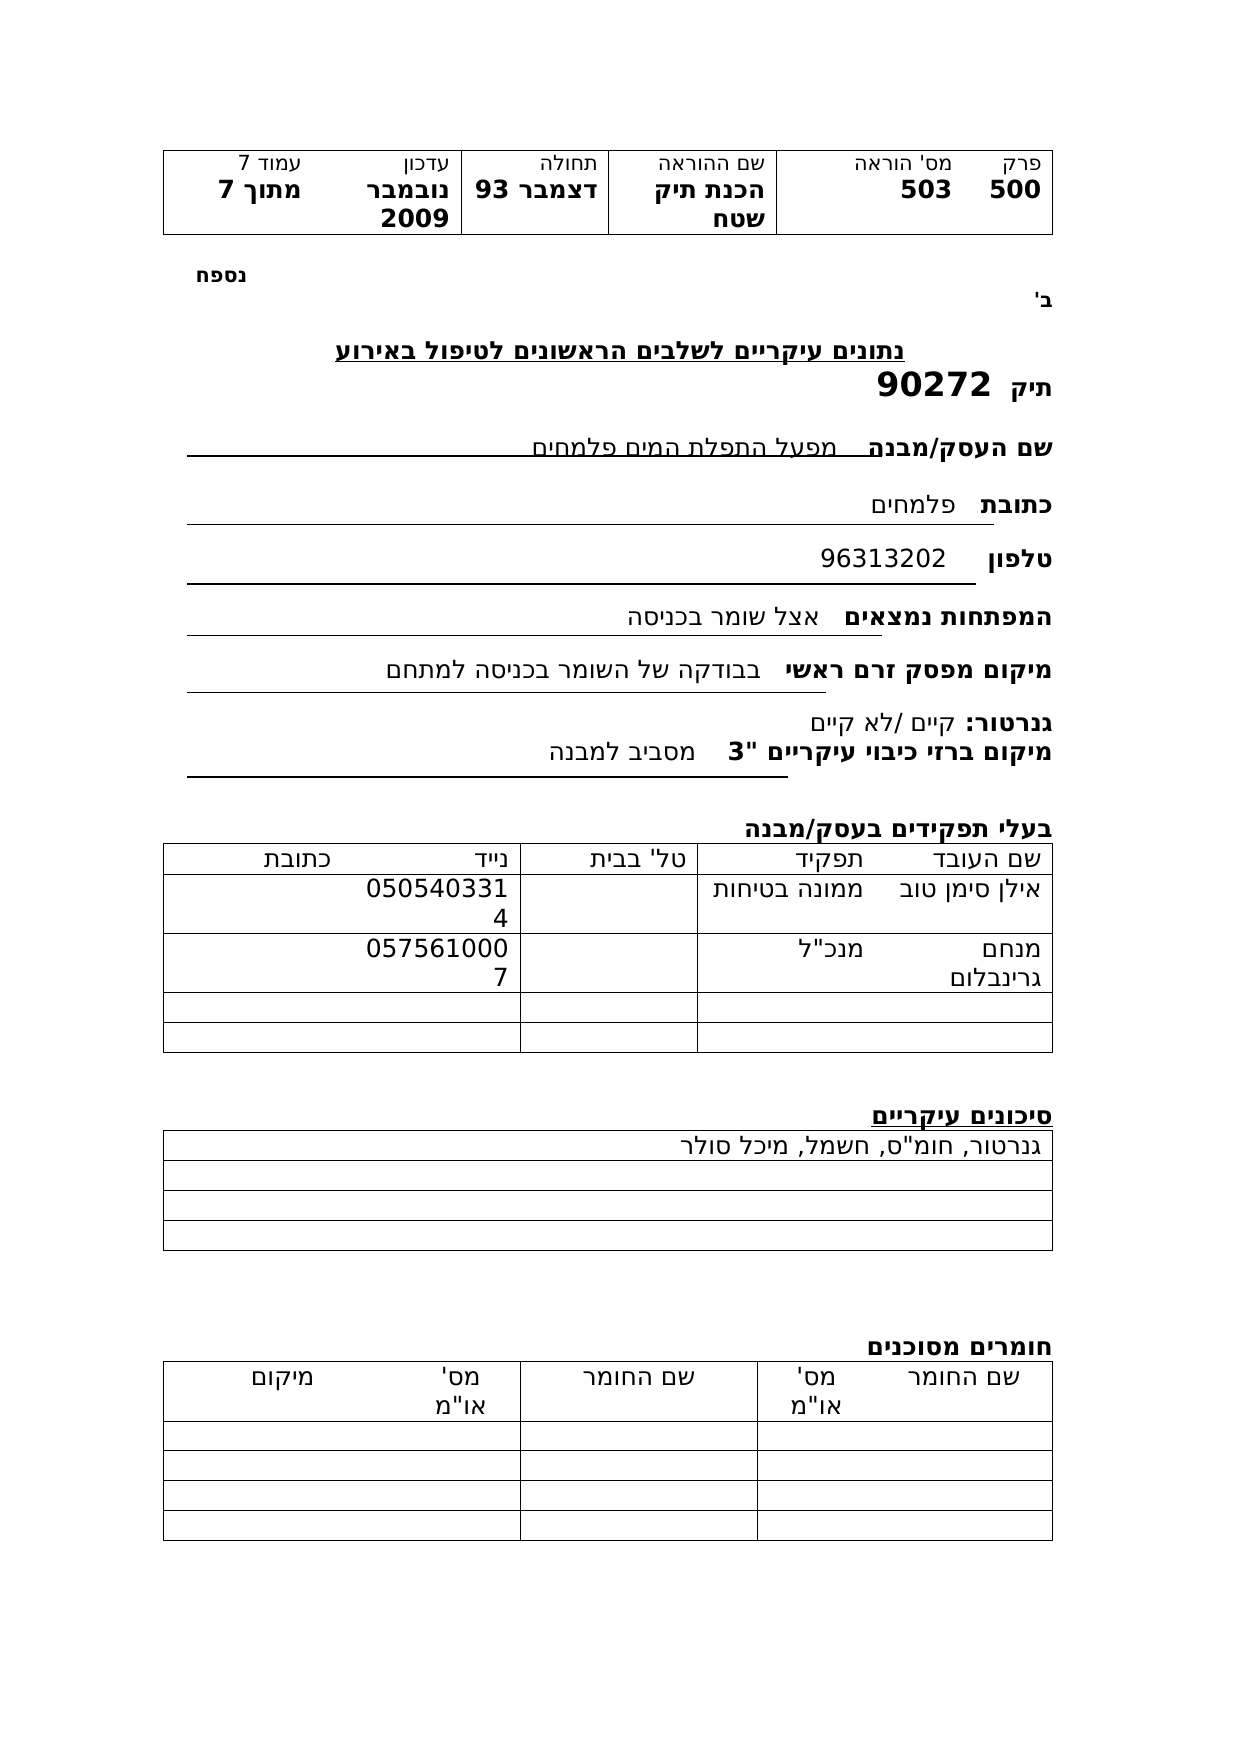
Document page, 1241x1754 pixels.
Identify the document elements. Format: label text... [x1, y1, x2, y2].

table_cell 0575610007 [343, 934, 520, 992]
table_cell [521, 934, 697, 992]
table_cell [164, 875, 343, 933]
table_cell [698, 1023, 875, 1052]
table_cell [401, 1422, 520, 1450]
table_cell [758, 1511, 875, 1540]
table_header שם ההוראה הכנת תיק שטח [609, 151, 776, 234]
table_cell [521, 1422, 757, 1450]
table_cell [343, 993, 520, 1022]
table_cell [875, 1481, 1052, 1510]
table_cell [521, 1511, 757, 1540]
table_cell [164, 1161, 1052, 1190]
text כתובת פלמחים [187, 491, 1053, 520]
text מיקום ברזי כיבוי עיקריים "3 מסביב למבנה [187, 737, 1053, 766]
table_header נייד [343, 844, 520, 873]
text גנרטור: קיים /לא קיים [187, 708, 1053, 737]
text שם העסק/מבנה מפעל התפלת המים פלמחים [187, 433, 1053, 462]
table_cell [164, 1221, 1052, 1249]
table_cell [401, 1481, 520, 1510]
table_header מס' הוראה 503 [777, 151, 964, 234]
table_cell [875, 1023, 1052, 1052]
text בעלי תפקידים בעסק/מבנה [187, 814, 1053, 843]
text נתונים עיקריים לשלבים הראשונים לטיפול באירוע [187, 336, 1053, 365]
table_cell [875, 1451, 1052, 1480]
table_cell [521, 875, 697, 933]
table_cell [343, 1023, 520, 1052]
table_header גנרטור, חומ"ס, חשמל, מיכל סולר [164, 1131, 1052, 1160]
table_cell [164, 1481, 401, 1510]
text תיק 90272 [187, 365, 1053, 404]
table_header תפקיד [698, 844, 875, 873]
table_header מיקום [164, 1362, 401, 1421]
table_cell [521, 1451, 757, 1480]
table_header כתובת [164, 844, 343, 873]
table_cell אילן סימן טוב [875, 875, 1052, 933]
table_cell [164, 1422, 401, 1450]
table_header שם החומר [875, 1362, 1052, 1421]
table_cell [758, 1481, 875, 1510]
table_cell [164, 993, 343, 1022]
table_header מס' או"מ [401, 1362, 520, 1421]
table_cell [521, 993, 697, 1022]
table_cell [164, 934, 343, 992]
table_cell [698, 993, 875, 1022]
table_cell [521, 1481, 757, 1510]
table_header טל' בבית [521, 844, 697, 873]
table_cell ממונה בטיחות [698, 875, 875, 933]
table_header עמוד 7 מתוך 7 [164, 151, 313, 234]
text חומרים מסוכנים [187, 1332, 1053, 1361]
table_cell [401, 1511, 520, 1540]
table_cell [875, 993, 1052, 1022]
table_cell [164, 1191, 1052, 1220]
table_cell מנכ"ל [698, 934, 875, 992]
table_header תחולה דצמבר 93 [462, 151, 608, 234]
table_cell [164, 1511, 401, 1540]
table_cell [758, 1422, 875, 1450]
table_header עדכון נובמבר 2009 [313, 151, 461, 234]
table_cell 0505403314 [343, 875, 520, 933]
table_cell [164, 1023, 343, 1052]
table_cell [401, 1451, 520, 1480]
table_header פרק 500 [964, 151, 1052, 234]
table_cell [875, 1511, 1052, 1540]
table_header מס' או"מ [758, 1362, 875, 1421]
table_cell [875, 1422, 1052, 1450]
text נספח ב' [187, 263, 1053, 312]
text טלפון 96313202 [187, 544, 1053, 573]
table_cell [164, 1451, 401, 1480]
table_cell [758, 1451, 875, 1480]
table_cell מנחם גרינבלום [875, 934, 1052, 992]
table_header שם העובד [875, 844, 1052, 873]
text סיכונים עיקריים [187, 1101, 1053, 1130]
text המפתחות נמצאים אצל שומר בכניסה [187, 602, 1053, 631]
table_cell [521, 1023, 697, 1052]
table_header שם החומר [521, 1362, 757, 1421]
text מיקום מפסק זרם ראשי בבודקה של השומר בכניסה למתחם [187, 655, 1053, 684]
